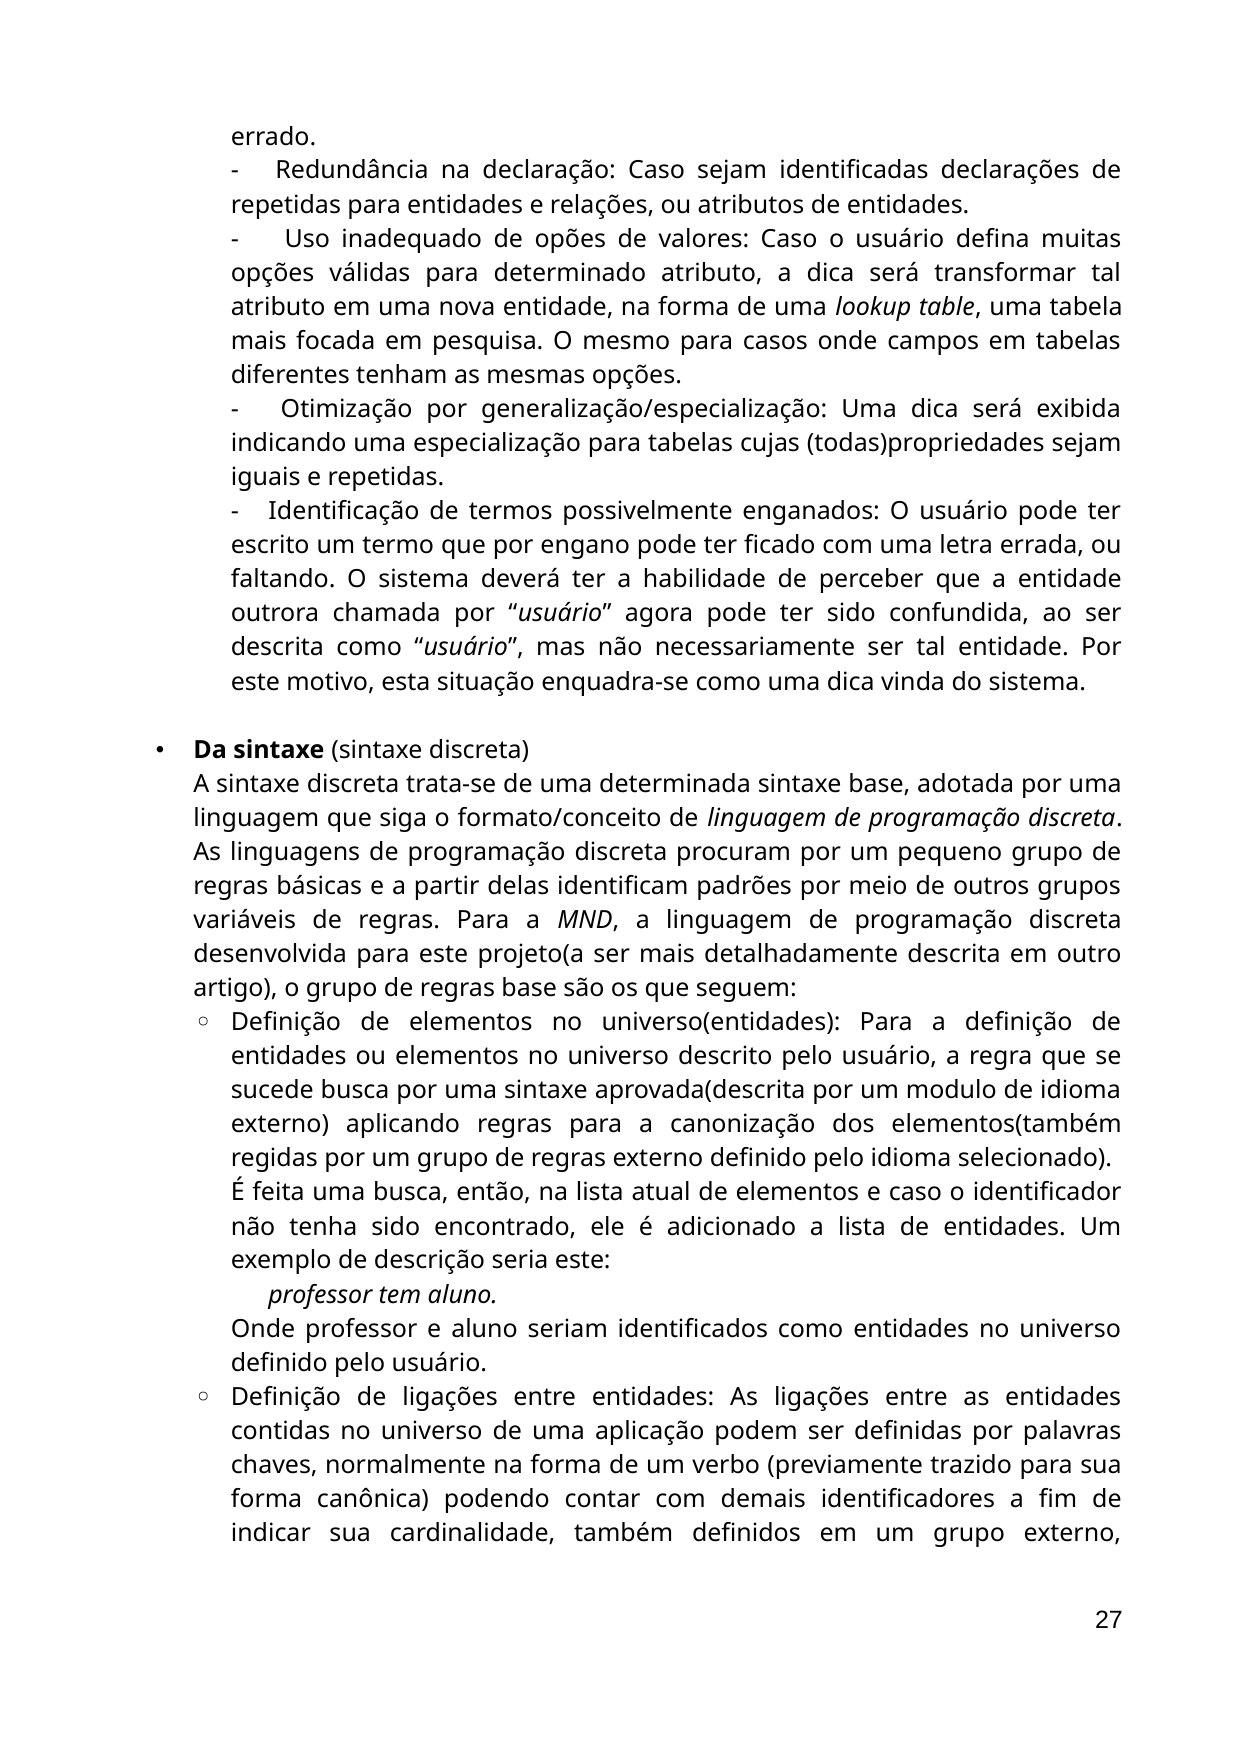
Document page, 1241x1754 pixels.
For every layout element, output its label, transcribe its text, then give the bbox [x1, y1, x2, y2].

list - Identificação de termos possivelmente enganados: O usuário pode ter escrito um termo que por engano pode ter ficado com uma letra errada, ou faltando. O sistema deverá ter a habilidade de perceber que a entidade outrora chamada por “usuário” agora pode ter sido confundida, ao ser descrita como “usuário”, mas não necessariamente ser tal entidade. Por este motivo, esta situação enquadra-se como uma dica vinda do sistema. [193, 493, 1122, 697]
list - Uso inadequado de opões de valores: Caso o usuário defina muitas opções válidas para determinado atributo, a dica será transformar tal atributo em uma nova entidade, na forma de uma lookup table, uma tabela mais focada em pesquisa. O mesmo para casos onde campos em tabelas diferentes tenham as mesmas opções. [193, 220, 1122, 391]
list - Redundância na declaração: Caso sejam identificadas declarações de repetidas para entidades e relações, ou atributos de entidades. [193, 152, 1122, 220]
list A sintaxe discreta trata-se de uma determinada sintaxe base, adotada por uma linguagem que siga o formato/conceito de linguagem de programação discreta. As linguagens de programação discreta procuram por um pequeno grupo de regras básicas e a partir delas identificam padrões por meio de outros grupos variáveis de regras. Para a MND, a linguagem de programação discreta desenvolvida para este projeto(a ser mais detalhadamente descrita em outro artigo), o grupo de regras base são os que seguem: [156, 765, 1122, 1004]
list Onde professor e aluno seriam identificados como entidades no universo definido pelo usuário. [193, 1310, 1122, 1378]
list É feita uma busca, então, na lista atual de elementos e caso o identificador não tenha sido encontrado, ele é adicionado a lista de entidades. Um exemplo de descrição seria este: [193, 1174, 1122, 1276]
list professor tem aluno. [231, 1276, 1122, 1310]
list Da sintaxe (sintaxe discreta) [156, 731, 1122, 765]
list Definição de ligações entre entidades: As ligações entre as entidades contidas no universo de uma aplicação podem ser definidas por palavras chaves, normalmente na forma de um verbo (previamente trazido para sua forma canônica) podendo contar com demais identificadores a fim de indicar sua cardinalidade, também definidos em um grupo externo, [193, 1378, 1122, 1549]
list errado. [193, 118, 1122, 152]
list Definição de elementos no universo(entidades): Para a definição de entidades ou elementos no universo descrito pelo usuário, a regra que se sucede busca por uma sintaxe aprovada(descrita por um modulo de idioma externo) aplicando regras para a canonização dos elementos(também regidas por um grupo de regras externo definido pelo idioma selecionado). [193, 1004, 1122, 1174]
list - Otimização por generalização/especialização: Uma dica será exibida indicando uma especialização para tabelas cujas (todas)propriedades sejam iguais e repetidas. [193, 391, 1122, 493]
